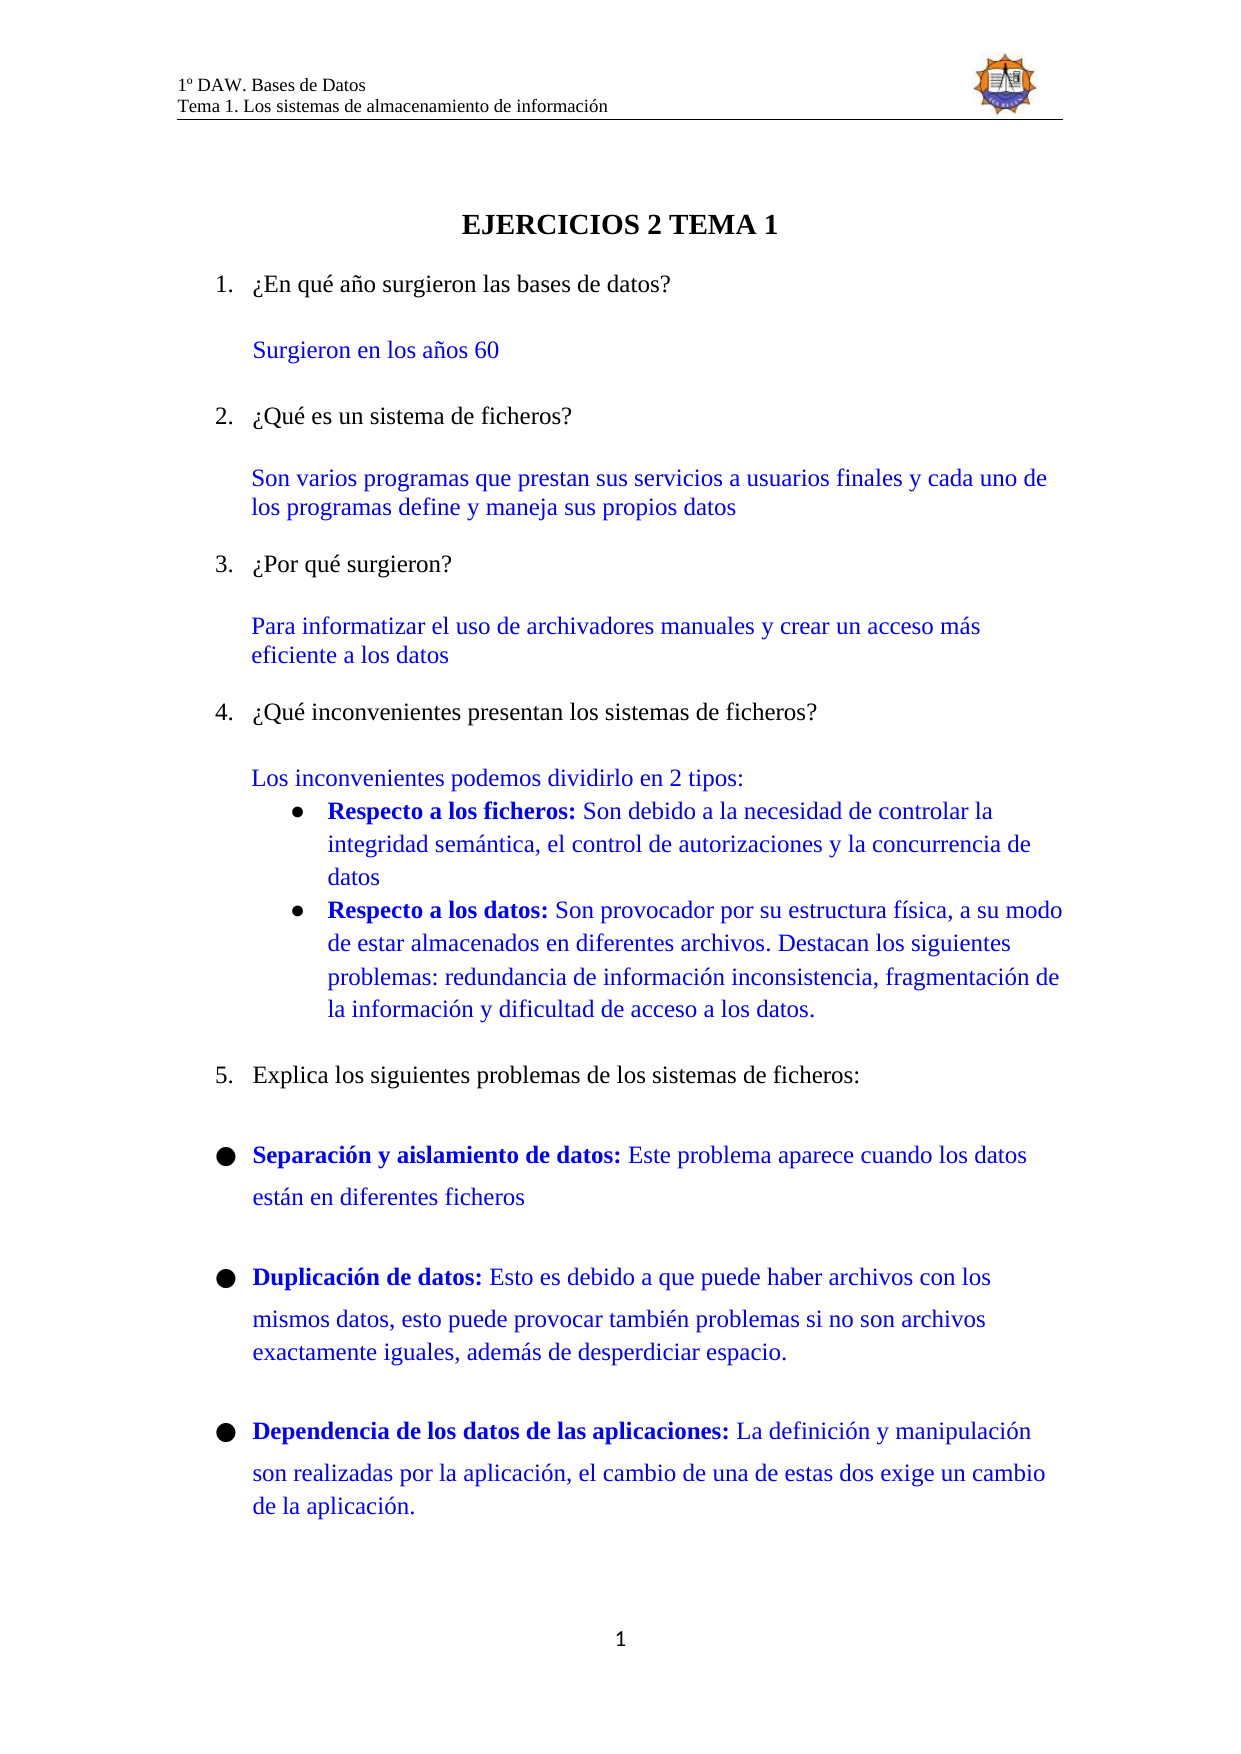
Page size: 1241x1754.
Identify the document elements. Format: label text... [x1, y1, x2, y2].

list ¿Qué inconvenientes presentan los sistemas de ficheros? [215, 697, 1063, 726]
text Son varios programas que prestan sus servicios a usuarios finales y cada uno de los programas define y maneja sus propios datos [251, 463, 1063, 521]
text Los inconvenientes podemos dividirlo en 2 tipos: [251, 763, 1063, 792]
list Separación y aislamiento de datos: Este problema aparece cuando los datos están en diferentes ficheros [215, 1127, 1063, 1211]
list Respecto a los ficheros: Son debido a la necesidad de controlar la integridad semántica, el control de autorizaciones y la concurrencia de datos [290, 796, 1063, 891]
text EJERCICIOS 2 TEMA 1 [177, 207, 1063, 241]
text Surgieron en los años 60 [252, 335, 1063, 364]
list Explica los siguientes problemas de los sistemas de ficheros: [215, 1061, 1063, 1089]
text Para informatizar el uso de archivadores manuales y crear un acceso más eficiente a los datos [251, 611, 1063, 669]
list Duplicación de datos: Esto es debido a que puede haber archivos con los mismos datos, esto puede provocar también problemas si no son archivos exactamente iguales, además de desperdiciar espacio. [215, 1248, 1063, 1366]
list ¿En qué año surgieron las bases de datos? [215, 269, 1063, 298]
picture [971, 52, 1039, 119]
list Dependencia de los datos de las aplicaciones: La definición y manipulación son realizadas por la aplicación, el cambio de una de estas dos exige un cambio de la aplicación. [215, 1403, 1063, 1520]
list ¿Qué es un sistema de ficheros? [215, 401, 1063, 430]
list Respecto a los datos: Son provocador por su estructura física, a su modo de estar almacenados en diferentes archivos. Destacan los siguientes problemas: redundancia de información inconsistencia, fragmentación de la información y dificultad de acceso a los datos. [290, 896, 1063, 1023]
list ¿Por qué surgieron? [215, 549, 1063, 578]
